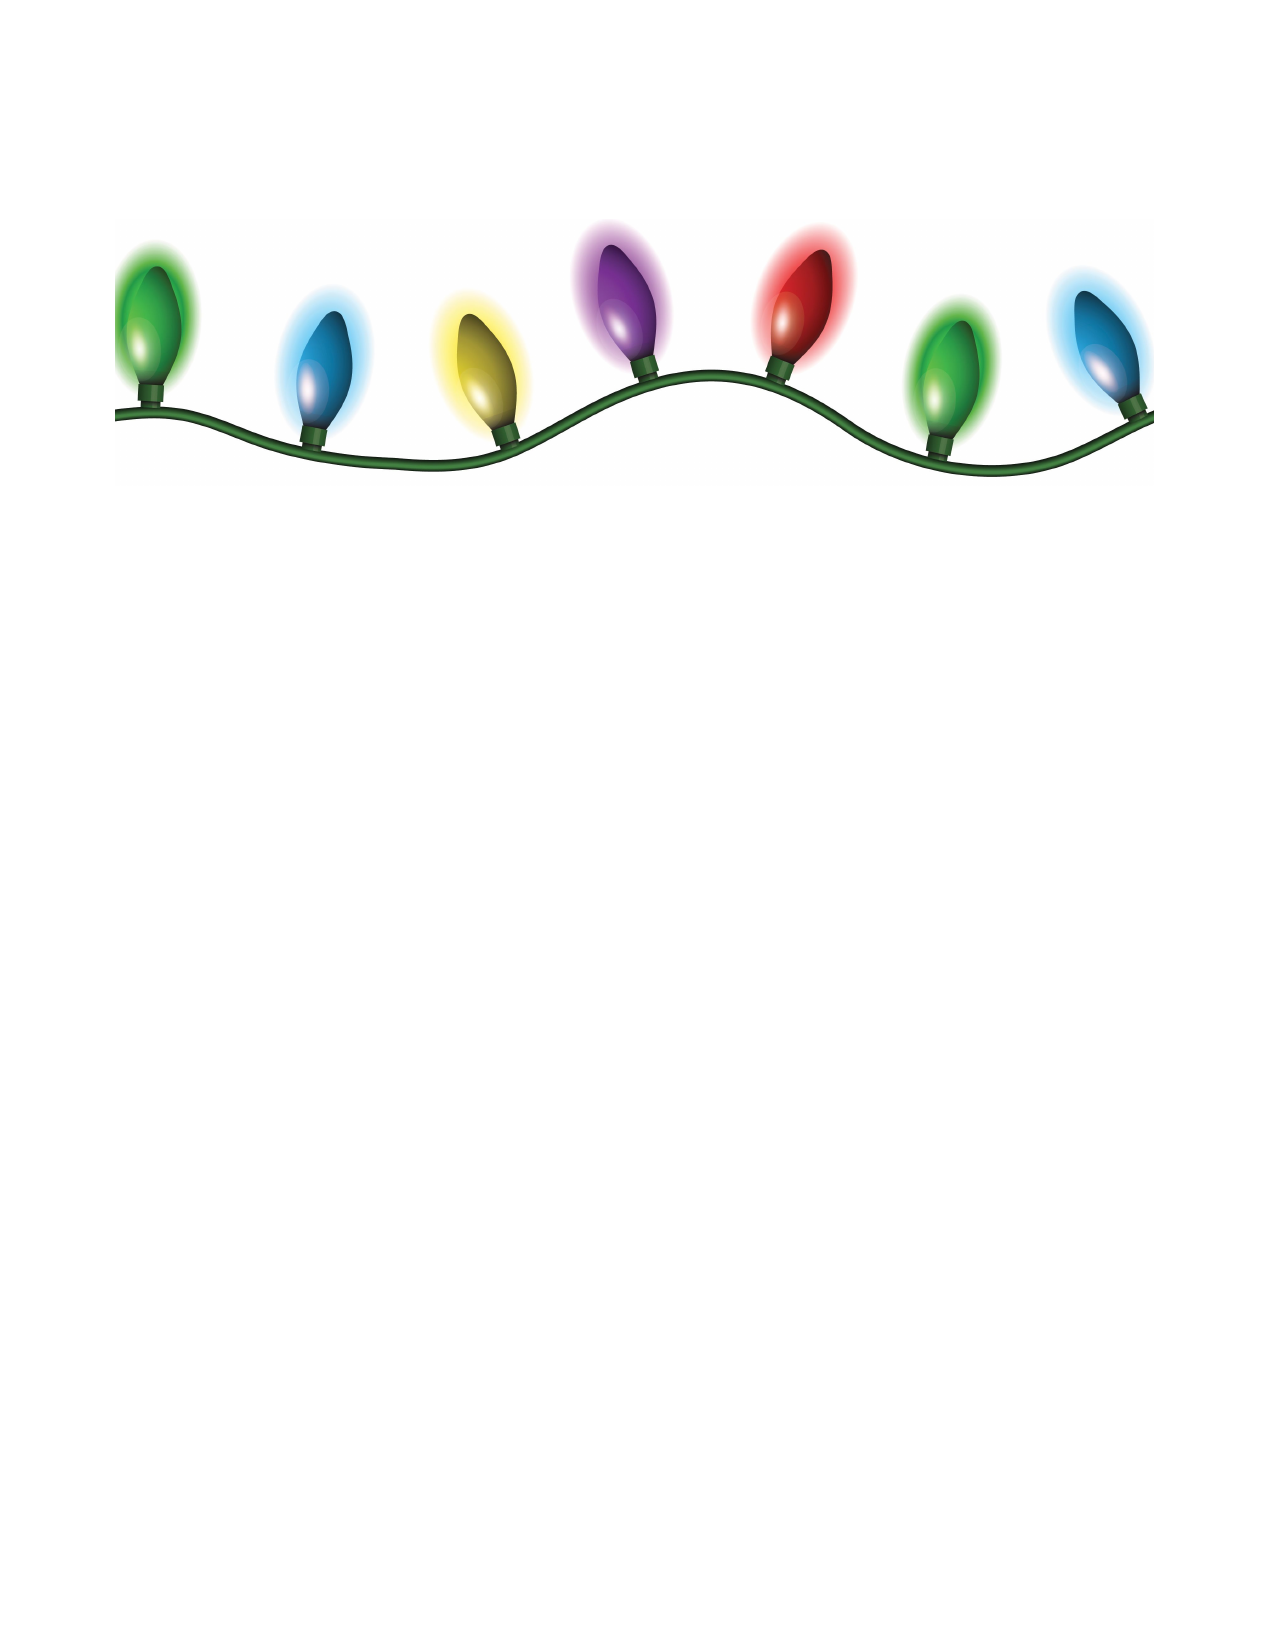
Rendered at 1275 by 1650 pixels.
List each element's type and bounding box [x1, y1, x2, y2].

picture [115, 219, 1154, 486]
